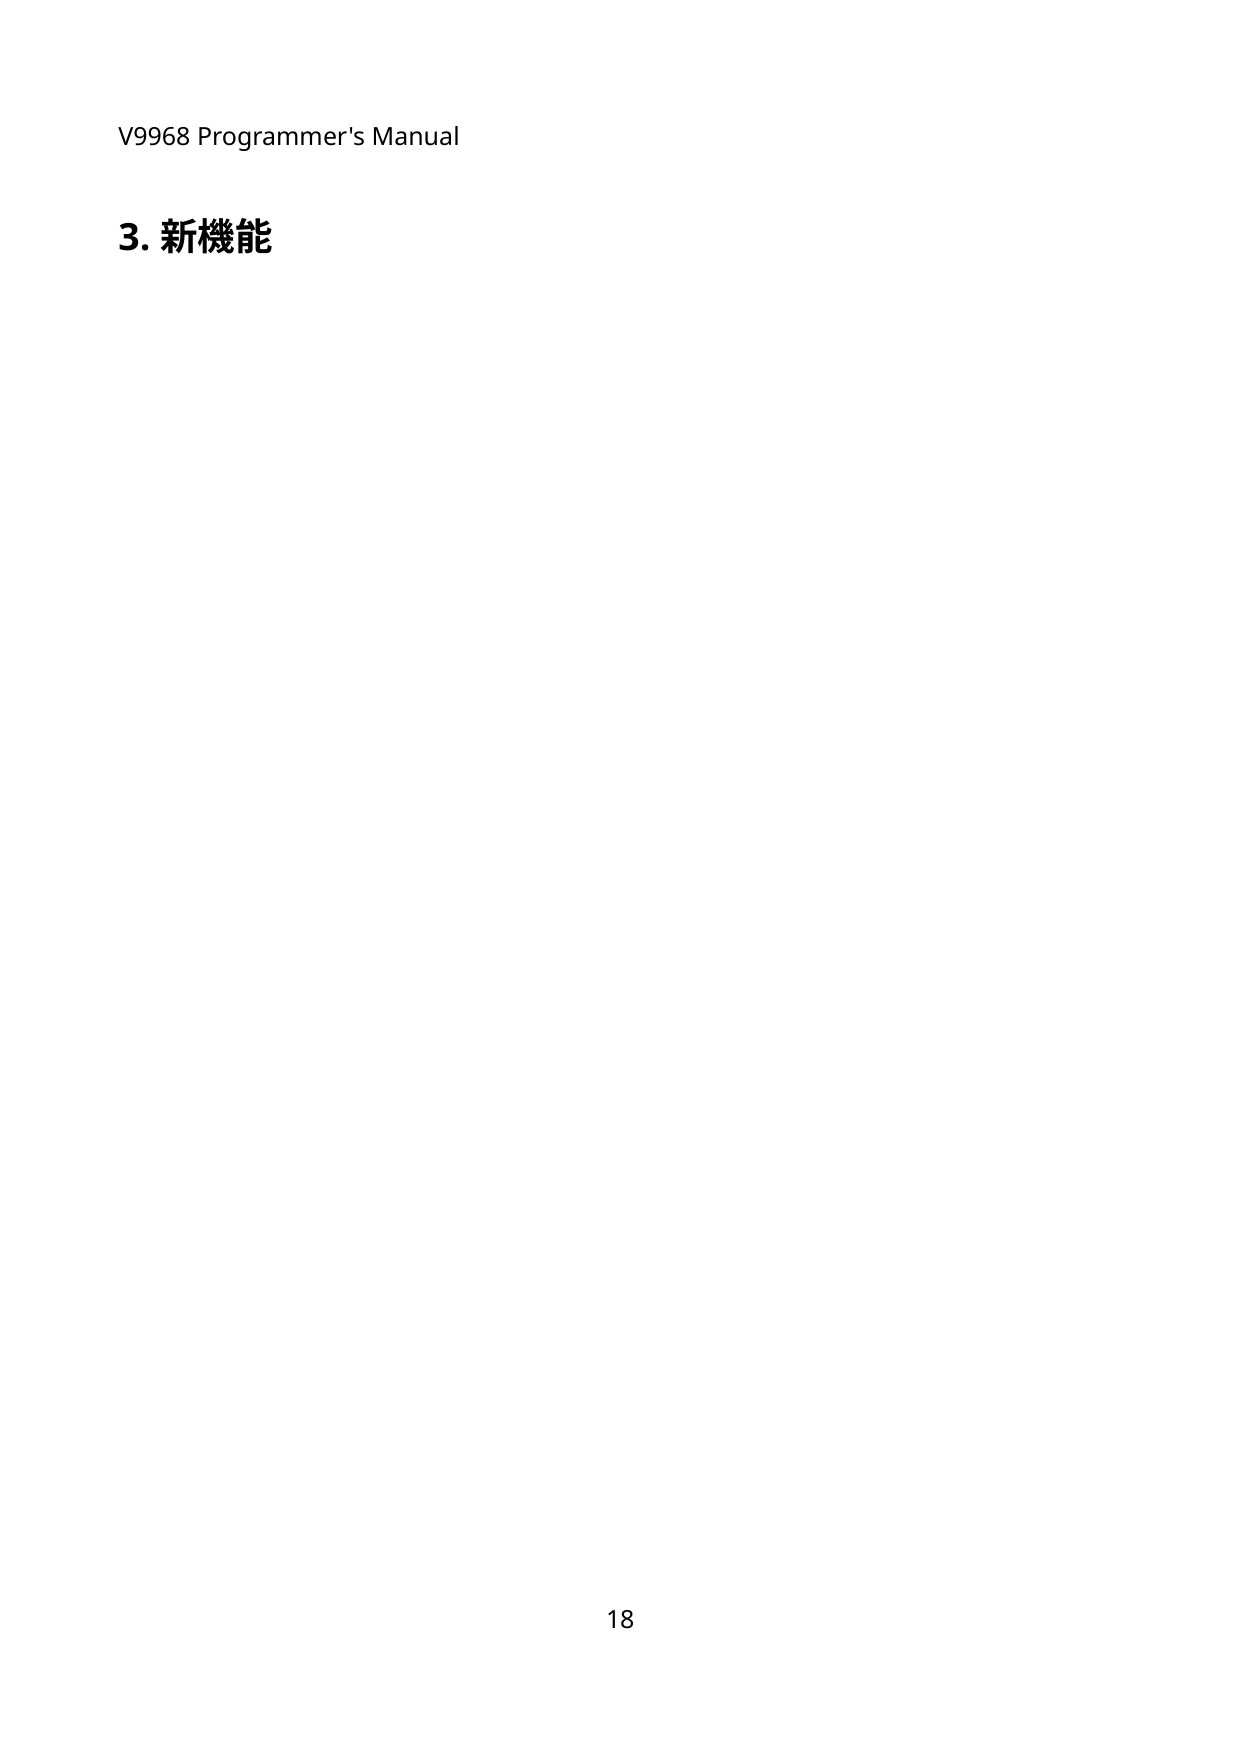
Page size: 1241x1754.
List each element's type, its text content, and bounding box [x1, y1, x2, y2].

subtitle 3. 新機能 [118, 207, 1122, 261]
